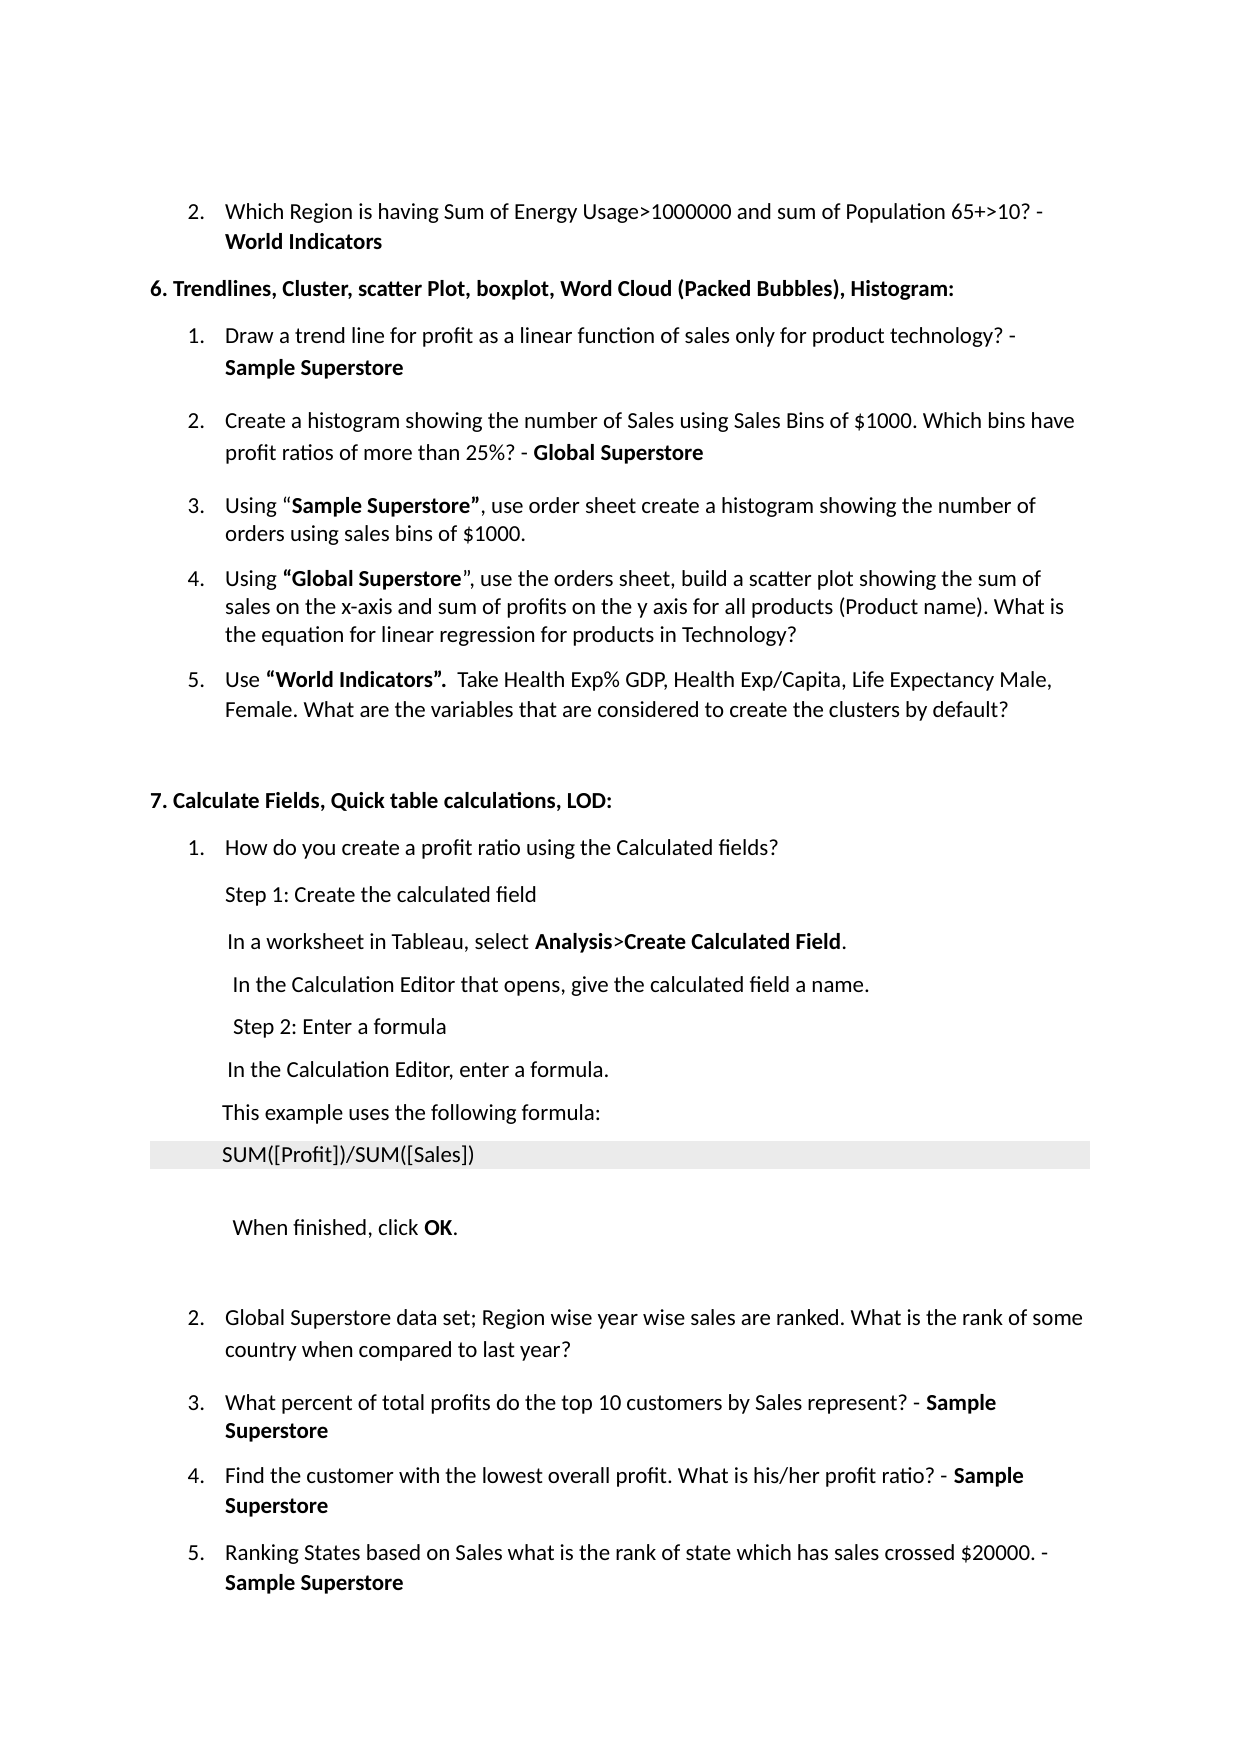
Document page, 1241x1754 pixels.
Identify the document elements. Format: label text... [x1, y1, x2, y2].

list Use “World Indicators”. Take Health Exp% GDP, Health Exp/Capita, Life Expectancy Male, Female. What are the variables that are considered to create the clusters by default? [187, 665, 1090, 723]
text When finished, click OK. [150, 1213, 1090, 1242]
text This example uses the following formula: [150, 1098, 1090, 1126]
list Find the customer with the lowest overall profit. What is his/her profit ratio? - Sample Superstore [187, 1461, 1090, 1519]
text In the Calculation Editor, enter a formula. [150, 1055, 1090, 1083]
text SUM([Profit])/SUM([Sales]) [150, 1141, 1090, 1169]
list Ranking States based on Sales what is the rank of state which has sales crossed $20000. - Sample Superstore [187, 1538, 1090, 1596]
list Which Region is having Sum of Energy Usage>1000000 and sum of Population 65+>10? - World Indicators [187, 197, 1090, 255]
list Create a histogram showing the number of Sales using Sales Bins of $1000. Which bins have profit ratios of more than 25%? - Global Superstore [187, 406, 1090, 466]
text 7. Calculate Fields, Quick table calculations, LOD: [150, 786, 1090, 814]
list How do you create a profit ratio using the Calculated fields? [187, 833, 1090, 861]
list Draw a trend line for profit as a linear function of sales only for product technology? - Sample Superstore [187, 321, 1090, 381]
list Using “Global Superstore”, use the orders sheet, build a scatter plot showing the sum of sales on the x-axis and sum of profits on the y axis for all products (Product name). What is the equation for linear regression for products in Technology? [187, 564, 1090, 648]
text In the Calculation Editor that opens, give the calculated field a name. [150, 970, 1090, 998]
list What percent of total profits do the top 10 customers by Sales represent? - Sample Superstore [187, 1388, 1090, 1444]
list Global Superstore data set; Region wise year wise sales are ranked. What is the rank of some country when compared to last year? [187, 1303, 1090, 1363]
text 6. Trendlines, Cluster, scatter Plot, boxplot, Word Cloud (Packed Bubbles), Histogram: [150, 274, 1090, 302]
text In a worksheet in Tableau, select Analysis>Create Calculated Field. [150, 927, 1090, 955]
text Step 2: Enter a formula [150, 1012, 1090, 1041]
list Using “Sample Superstore”, use order sheet create a histogram showing the number of orders using sales bins of $1000. [187, 491, 1090, 547]
list Step 1: Create the calculated field [225, 880, 1090, 908]
